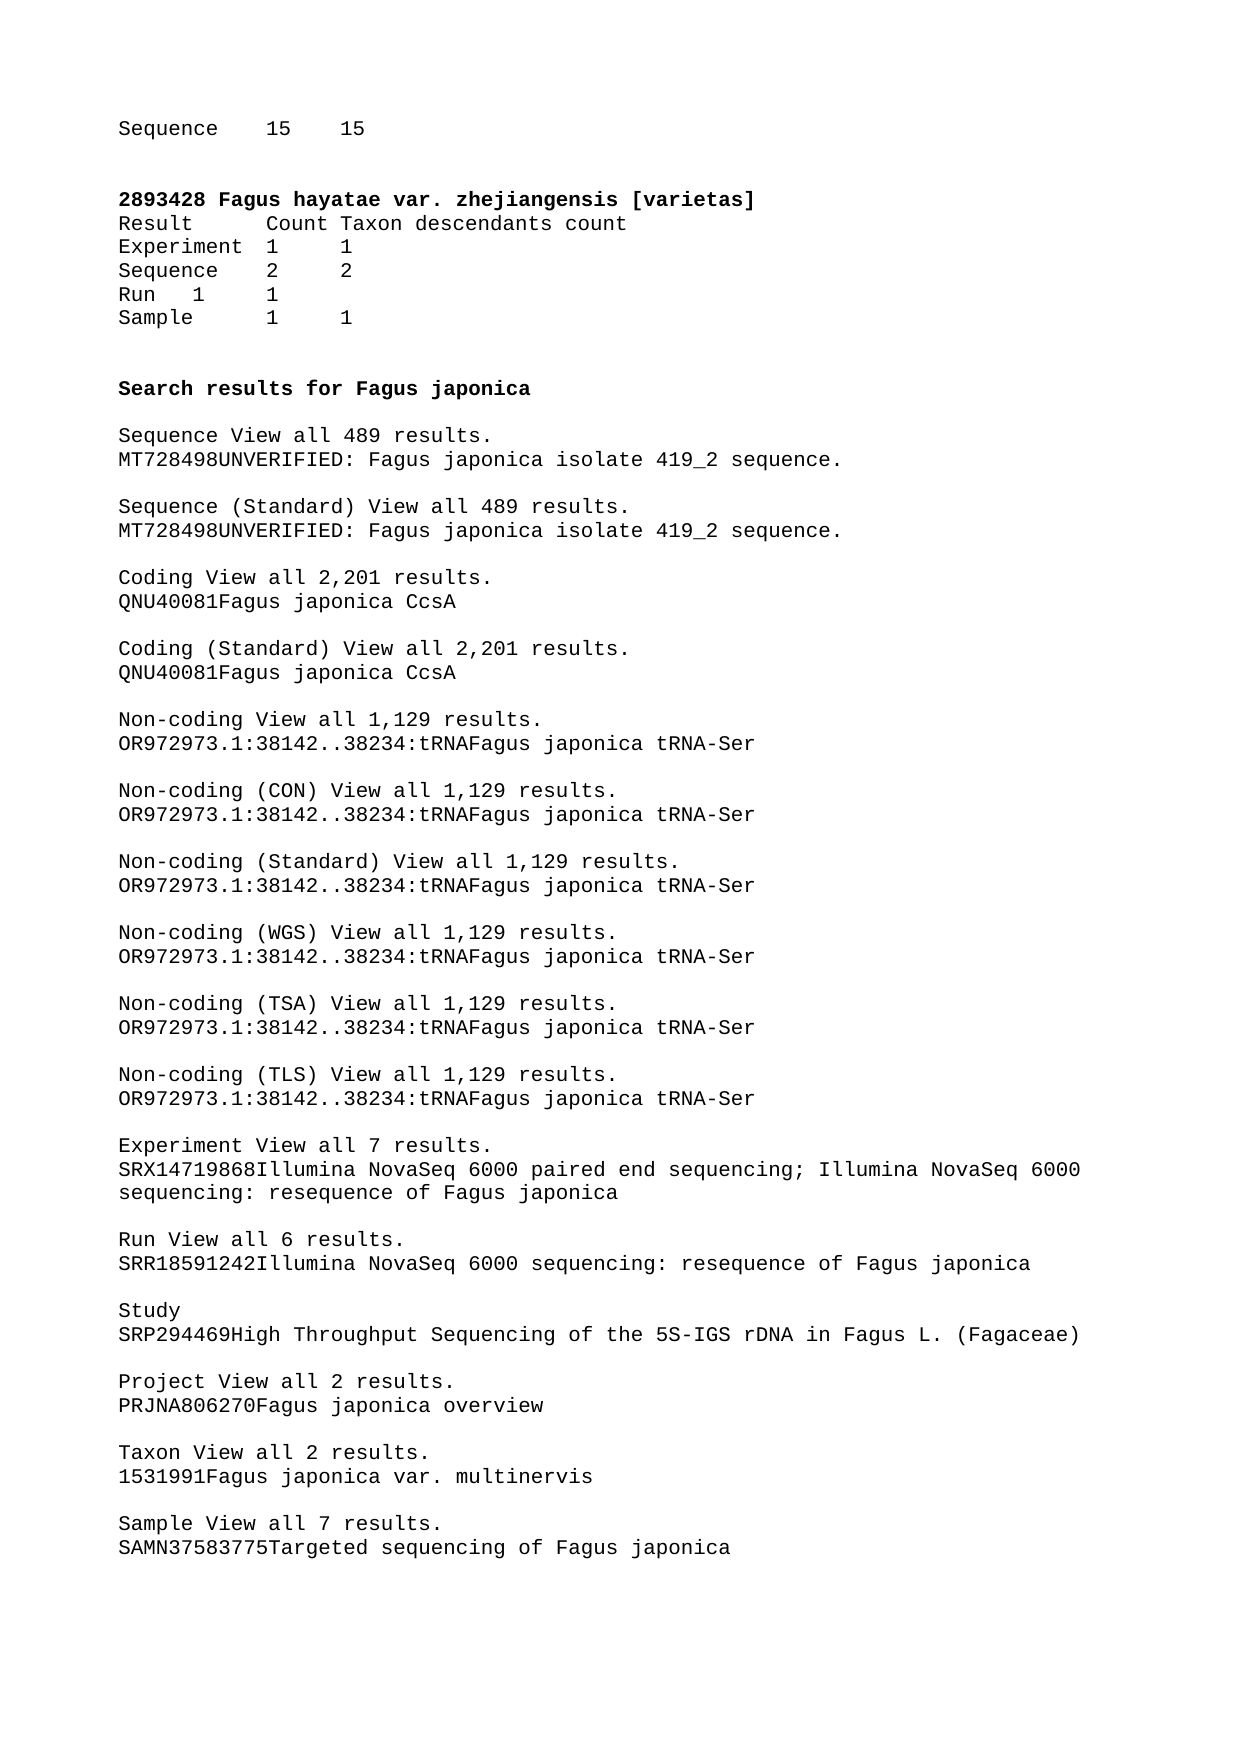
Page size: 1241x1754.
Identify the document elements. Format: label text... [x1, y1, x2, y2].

text Non-coding (TSA) View all 1,129 results. [118, 993, 1122, 1017]
text Study [118, 1300, 1122, 1324]
text Sample 1 1 [118, 307, 1122, 331]
text Run View all 6 results. [118, 1229, 1122, 1253]
text Non-coding (Standard) View all 1,129 results. [118, 851, 1122, 875]
text Non-coding (WGS) View all 1,129 results. [118, 922, 1122, 946]
text OR972973.1:38142..38234:tRNAFagus japonica tRNA-Ser [118, 804, 1122, 827]
text OR972973.1:38142..38234:tRNAFagus japonica tRNA-Ser [118, 875, 1122, 898]
text OR972973.1:38142..38234:tRNAFagus japonica tRNA-Ser [118, 1017, 1122, 1040]
text Sample View all 7 results. [118, 1513, 1122, 1537]
text Project View all 2 results. [118, 1371, 1122, 1395]
text Taxon View all 2 results. [118, 1442, 1122, 1466]
text Non-coding (TLS) View all 1,129 results. [118, 1064, 1122, 1088]
text OR972973.1:38142..38234:tRNAFagus japonica tRNA-Ser [118, 1088, 1122, 1111]
text Coding (Standard) View all 2,201 results. [118, 638, 1122, 662]
text MT728498UNVERIFIED: Fagus japonica isolate 419_2 sequence. [118, 520, 1122, 544]
text PRJNA806270Fagus japonica overview [118, 1395, 1122, 1419]
text Sequence (Standard) View all 489 results. [118, 496, 1122, 520]
text Experiment 1 1 [118, 236, 1122, 260]
text SRP294469High Throughput Sequencing of the 5S-IGS rDNA in Fagus L. (Fagaceae) [118, 1324, 1122, 1348]
text QNU40081Fagus japonica CcsA [118, 662, 1122, 686]
text MT728498UNVERIFIED: Fagus japonica isolate 419_2 sequence. [118, 449, 1122, 473]
text 2893428 Fagus hayatae var. zhejiangensis [varietas] [118, 189, 1122, 213]
text OR972973.1:38142..38234:tRNAFagus japonica tRNA-Ser [118, 946, 1122, 969]
text SAMN37583775Targeted sequencing of Fagus japonica [118, 1537, 1122, 1561]
text Sequence 2 2 [118, 260, 1122, 284]
text SRR18591242Illumina NovaSeq 6000 sequencing: resequence of Fagus japonica [118, 1253, 1122, 1277]
text Sequence View all 489 results. [118, 426, 1122, 449]
text 1531991Fagus japonica var. multinervis [118, 1466, 1122, 1489]
text QNU40081Fagus japonica CcsA [118, 591, 1122, 615]
text OR972973.1:38142..38234:tRNAFagus japonica tRNA-Ser [118, 733, 1122, 757]
text Non-coding (CON) View all 1,129 results. [118, 780, 1122, 804]
text Search results for Fagus japonica [118, 378, 1122, 402]
text Non-coding View all 1,129 results. [118, 709, 1122, 733]
text SRX14719868Illumina NovaSeq 6000 paired end sequencing; Illumina NovaSeq 6000 sequencing: resequence of Fagus japonica [118, 1158, 1122, 1206]
text Coding View all 2,201 results. [118, 567, 1122, 591]
text Experiment View all 7 results. [118, 1135, 1122, 1158]
text Run 1 1 [118, 284, 1122, 307]
text Result Count Taxon descendants count [118, 213, 1122, 236]
text Sequence 15 15 [118, 118, 1122, 142]
